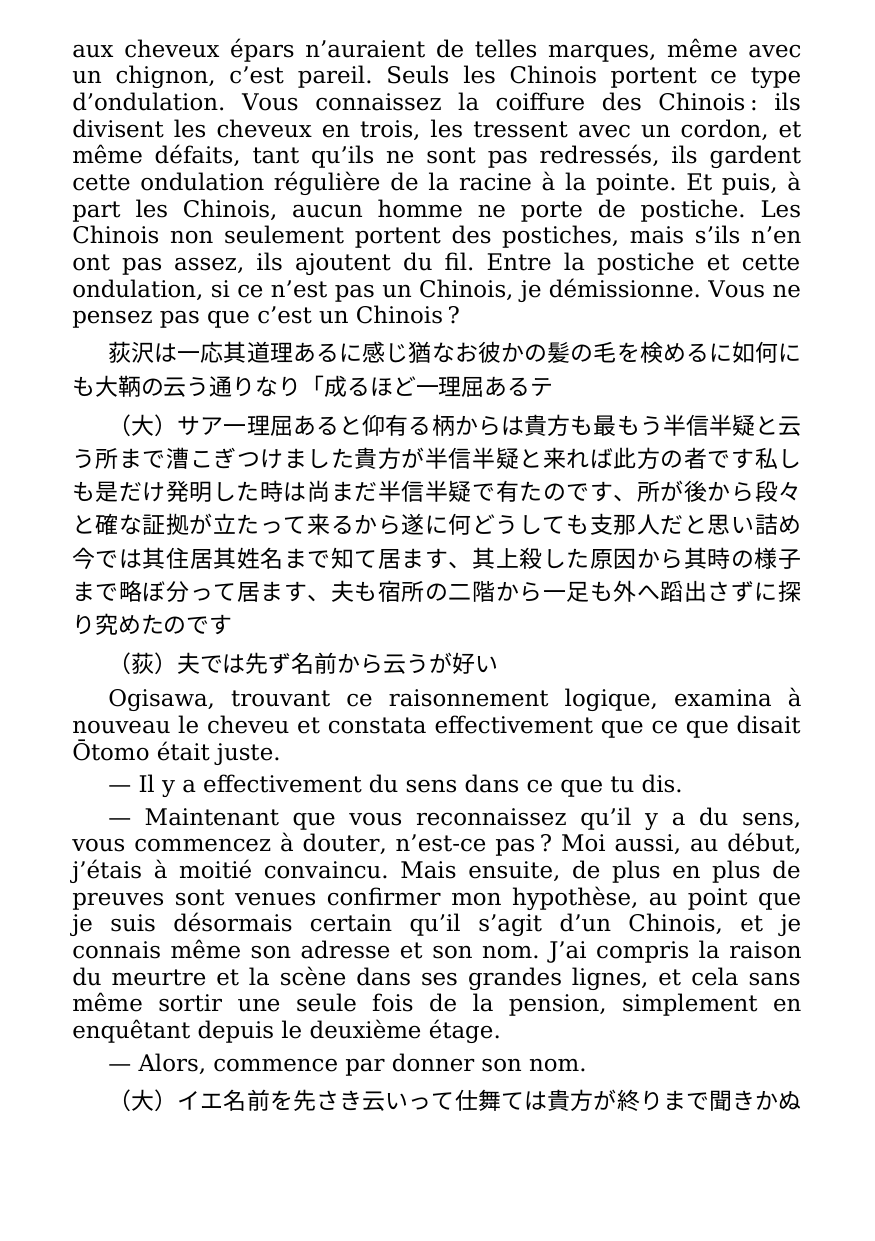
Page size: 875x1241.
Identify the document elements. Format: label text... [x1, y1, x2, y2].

text — Il y a effectivement du sens dans ce que tu dis. [72, 771, 802, 798]
text — Alors, commence par donner son nom. [72, 1050, 802, 1077]
text Ogisawa, trouvant ce raisonnement logique, examina à nouveau le cheveu et constata effectivement que ce que disait Ōtomo était juste. [72, 685, 802, 765]
text （荻）夫では先ず名前から云うが好い [72, 646, 802, 679]
text 荻沢は一応其道理あるに感じ猶なお彼かの髪の毛を検めるに如何にも大鞆の云う通りなり「成るほど一理屈あるテ [72, 335, 802, 402]
text — Maintenant que vous reconnaissez qu’il y a du sens, vous commencez à douter, n’est-ce pas ? Moi aussi, au début, j’étais à moitié convaincu. Mais ensuite, de plus en plus de preuves sont venues confirmer mon hypothèse, au point que je suis désormais certain qu’il s’agit d’un Chinois, et je connais même son adresse et son nom. J’ai compris la raison du meurtre et la scène dans ses grandes lignes, et cela sans même sortir une seule fois de la pension, simplement en enquêtant depuis le deuxième étage. [72, 804, 802, 1044]
text （大）イエ名前を先さき云いって仕舞ては貴方が終りまで聞きかぬ [72, 1082, 802, 1116]
text aux cheveux épars n’auraient de telles marques, même avec un chignon, c’est pareil. Seuls les Chinois portent ce type d’ondulation. Vous connaissez la coiffure des Chinois : ils divisent les cheveux en trois, les tressent avec un cordon, et même défaits, tant qu’ils ne sont pas redressés, ils gardent cette ondulation régulière de la racine à la pointe. Et puis, à part les Chinois, aucun homme ne porte de postiche. Les Chinois non seulement portent des postiches, mais s’ils n’en ont pas assez, ils ajoutent du fil. Entre la postiche et cette ondulation, si ce n’est pas un Chinois, je démissionne. Vous ne pensez pas que c’est un Chinois ? [72, 36, 802, 329]
text （大）サア一理屈あると仰有る柄からは貴方も最もう半信半疑と云う所まで漕こぎつけました貴方が半信半疑と来れば此方の者です私しも是だけ発明した時は尚まだ半信半疑で有たのです、所が後から段々と確な証拠が立たって来るから遂に何どうしても支那人だと思い詰め今では其住居其姓名まで知て居ます、其上殺した原因から其時の様子まで略ぼ分って居ます、夫も宿所の二階から一足も外へ蹈出さずに探り究めたのです [72, 408, 802, 640]
